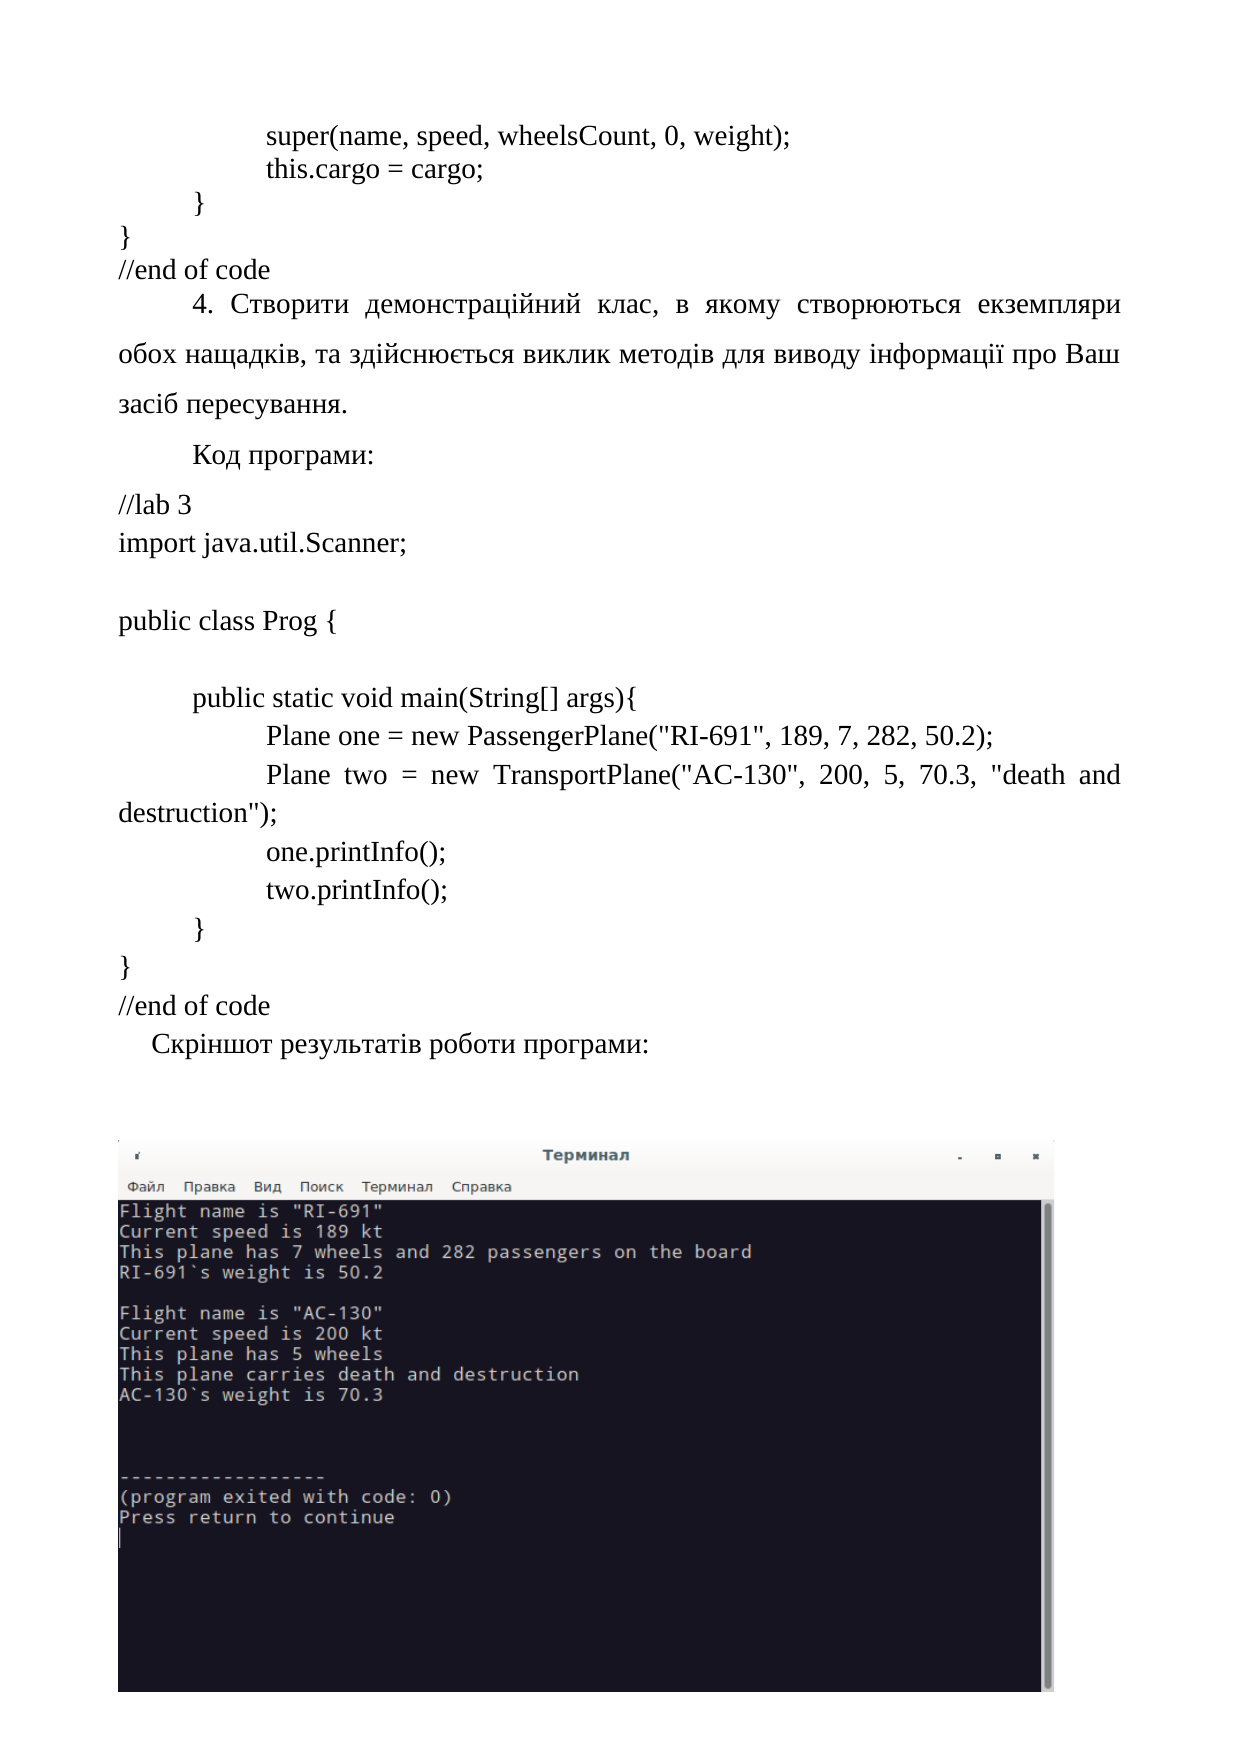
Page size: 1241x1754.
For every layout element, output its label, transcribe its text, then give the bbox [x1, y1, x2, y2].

text Plane two = new TransportPlane("AC-130", 200, 5, 70.3, "death and destruction"); [118, 757, 1122, 829]
text Скріншот результатів роботи програми: [118, 1027, 1122, 1060]
text public static void main(String[] args){ [118, 680, 1122, 713]
text //lab 3 [118, 487, 1122, 521]
text public class Prog { [118, 603, 1122, 636]
text two.printInfo(); [118, 872, 1122, 906]
text 4. Створити демонстраційний клас, в якому створюються екземпляри обох нащадків, та здійснюється виклик методів для виводу інформації про Ваш засіб пересування. [118, 286, 1122, 420]
text } [118, 219, 1122, 252]
text this.cargo = cargo; [118, 152, 1122, 185]
text } [118, 185, 1122, 219]
text } [118, 949, 1122, 983]
text //end of code [118, 252, 1122, 286]
text super(name, speed, wheelsCount, 0, weight); [118, 118, 1122, 152]
picture [118, 1140, 1055, 1692]
text } [118, 911, 1122, 944]
text //end of code [118, 988, 1122, 1022]
text Код програми: [118, 437, 1122, 470]
text one.printInfo(); [118, 834, 1122, 867]
text import java.util.Scanner; [118, 526, 1122, 559]
text Plane one = new PassengerPlane("RI-691", 189, 7, 282, 50.2); [118, 718, 1122, 752]
